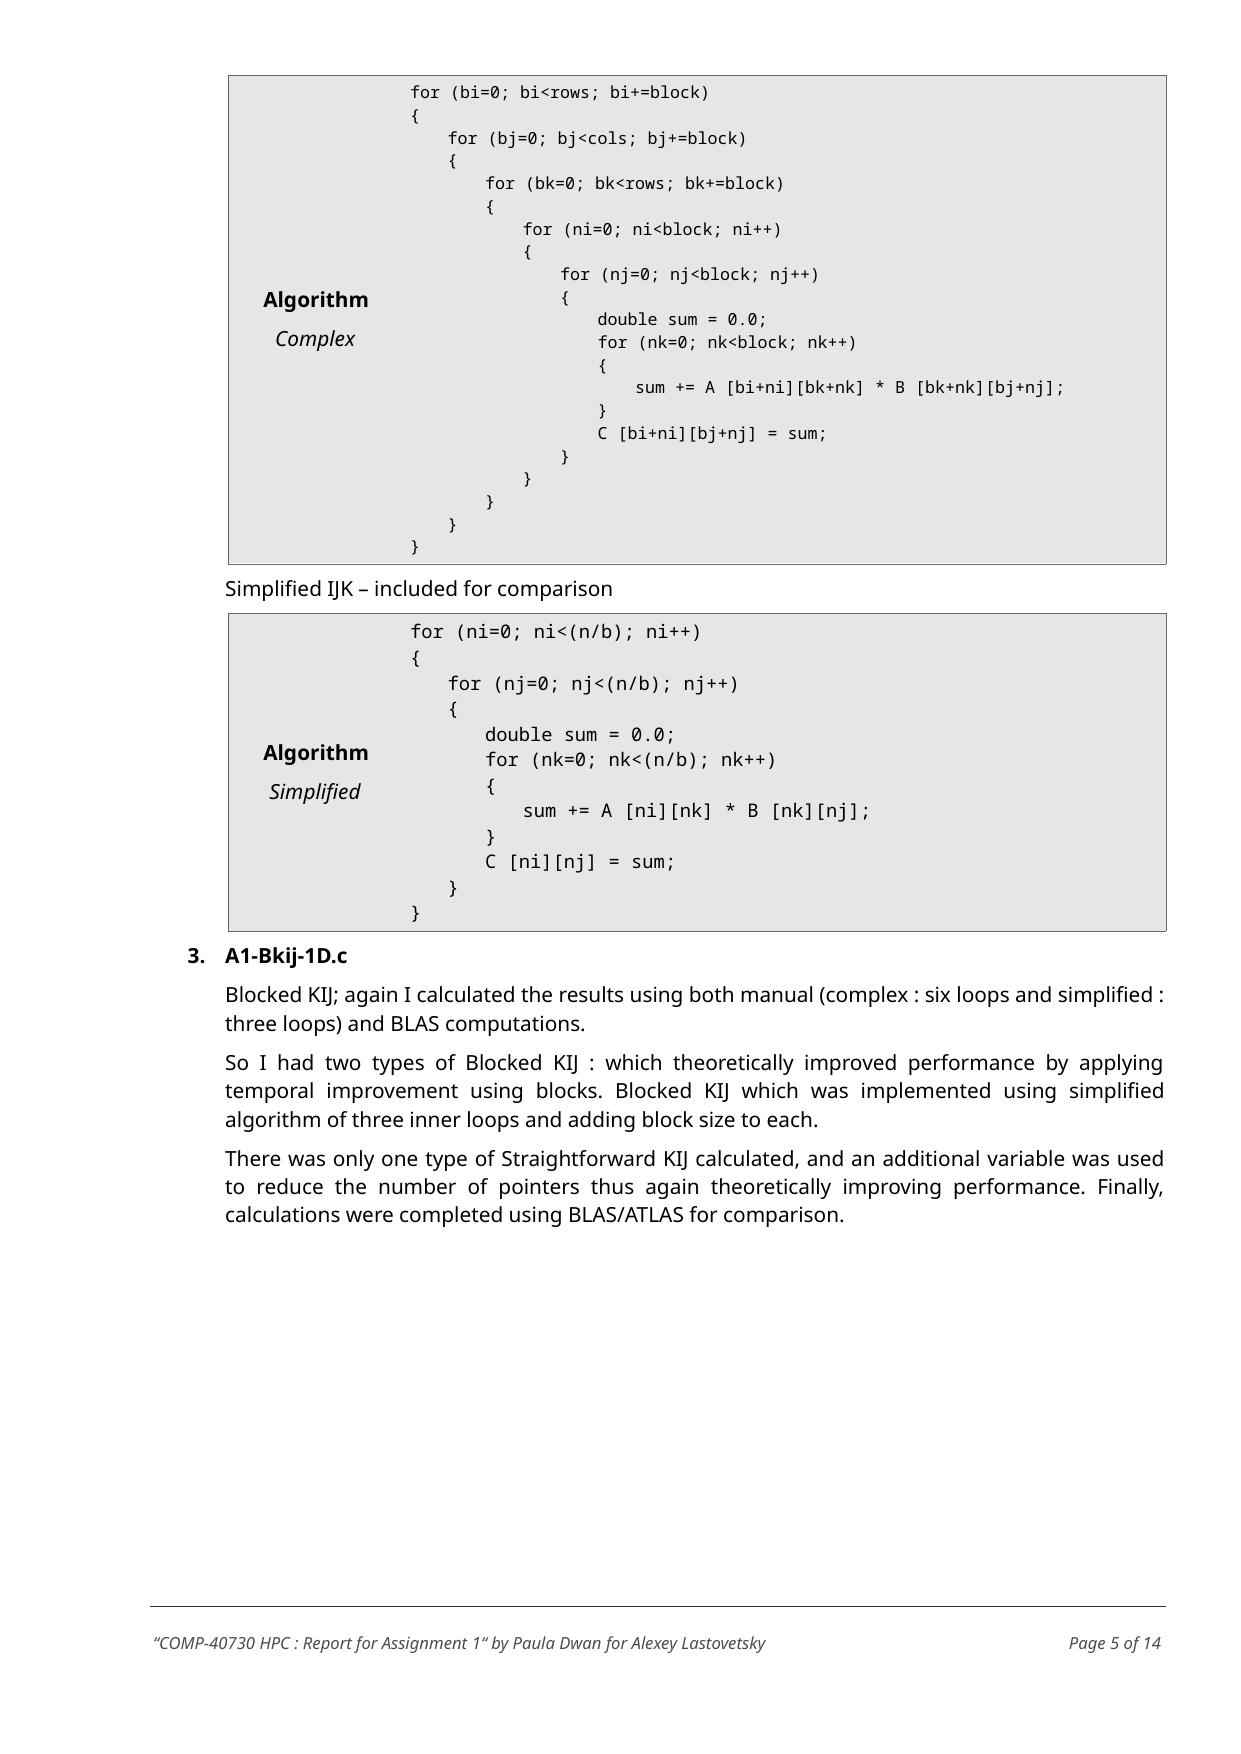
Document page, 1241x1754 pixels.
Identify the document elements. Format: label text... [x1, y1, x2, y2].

table_header for (ni=0; ni<(n/b); ni++) { for (nj=0; nj<(n/b); nj++) { double sum = 0.0; for (nk=0; nk<(n/b); nk++) { sum += A [ni][nk] * B [nk][nj]; } C [ni][nj] = sum; } } [404, 614, 1166, 931]
text There was only one type of Straightforward KIJ calculated, and an additional variable was used to reduce the number of pointers thus again theoretically improving performance. Finally, calculations were completed using BLAS/ATLAS for comparison. [225, 1144, 1166, 1229]
text Simplified IJK – included for comparison [225, 574, 1166, 602]
list A1-Bkij-1D.c [187, 941, 1166, 970]
text So I had two types of Blocked KIJ : which theoretically improved performance by applying temporal improvement using blocks. Blocked KIJ which was implemented using simplified algorithm of three inner loops and adding block size to each. [225, 1048, 1166, 1133]
text Blocked KIJ; again I calculated the results using both manual (complex : six loops and simplified : three loops) and BLAS computations. [225, 980, 1166, 1037]
table_header for (bi=0; bi<rows; bi+=block) { for (bj=0; bj<cols; bj+=block) { for (bk=0; bk<rows; bk+=block) { for (ni=0; ni<block; ni++) { for (nj=0; nj<block; nj++) { double sum = 0.0; for (nk=0; nk<block; nk++) { sum += A [bi+ni][bk+nk] * B [bk+nk][bj+nj]; } C [bi+ni][bj+nj] = sum; } } } } } [404, 76, 1166, 563]
table_header Algorithm Simplified [229, 614, 404, 931]
table_header Algorithm Complex [229, 76, 404, 563]
